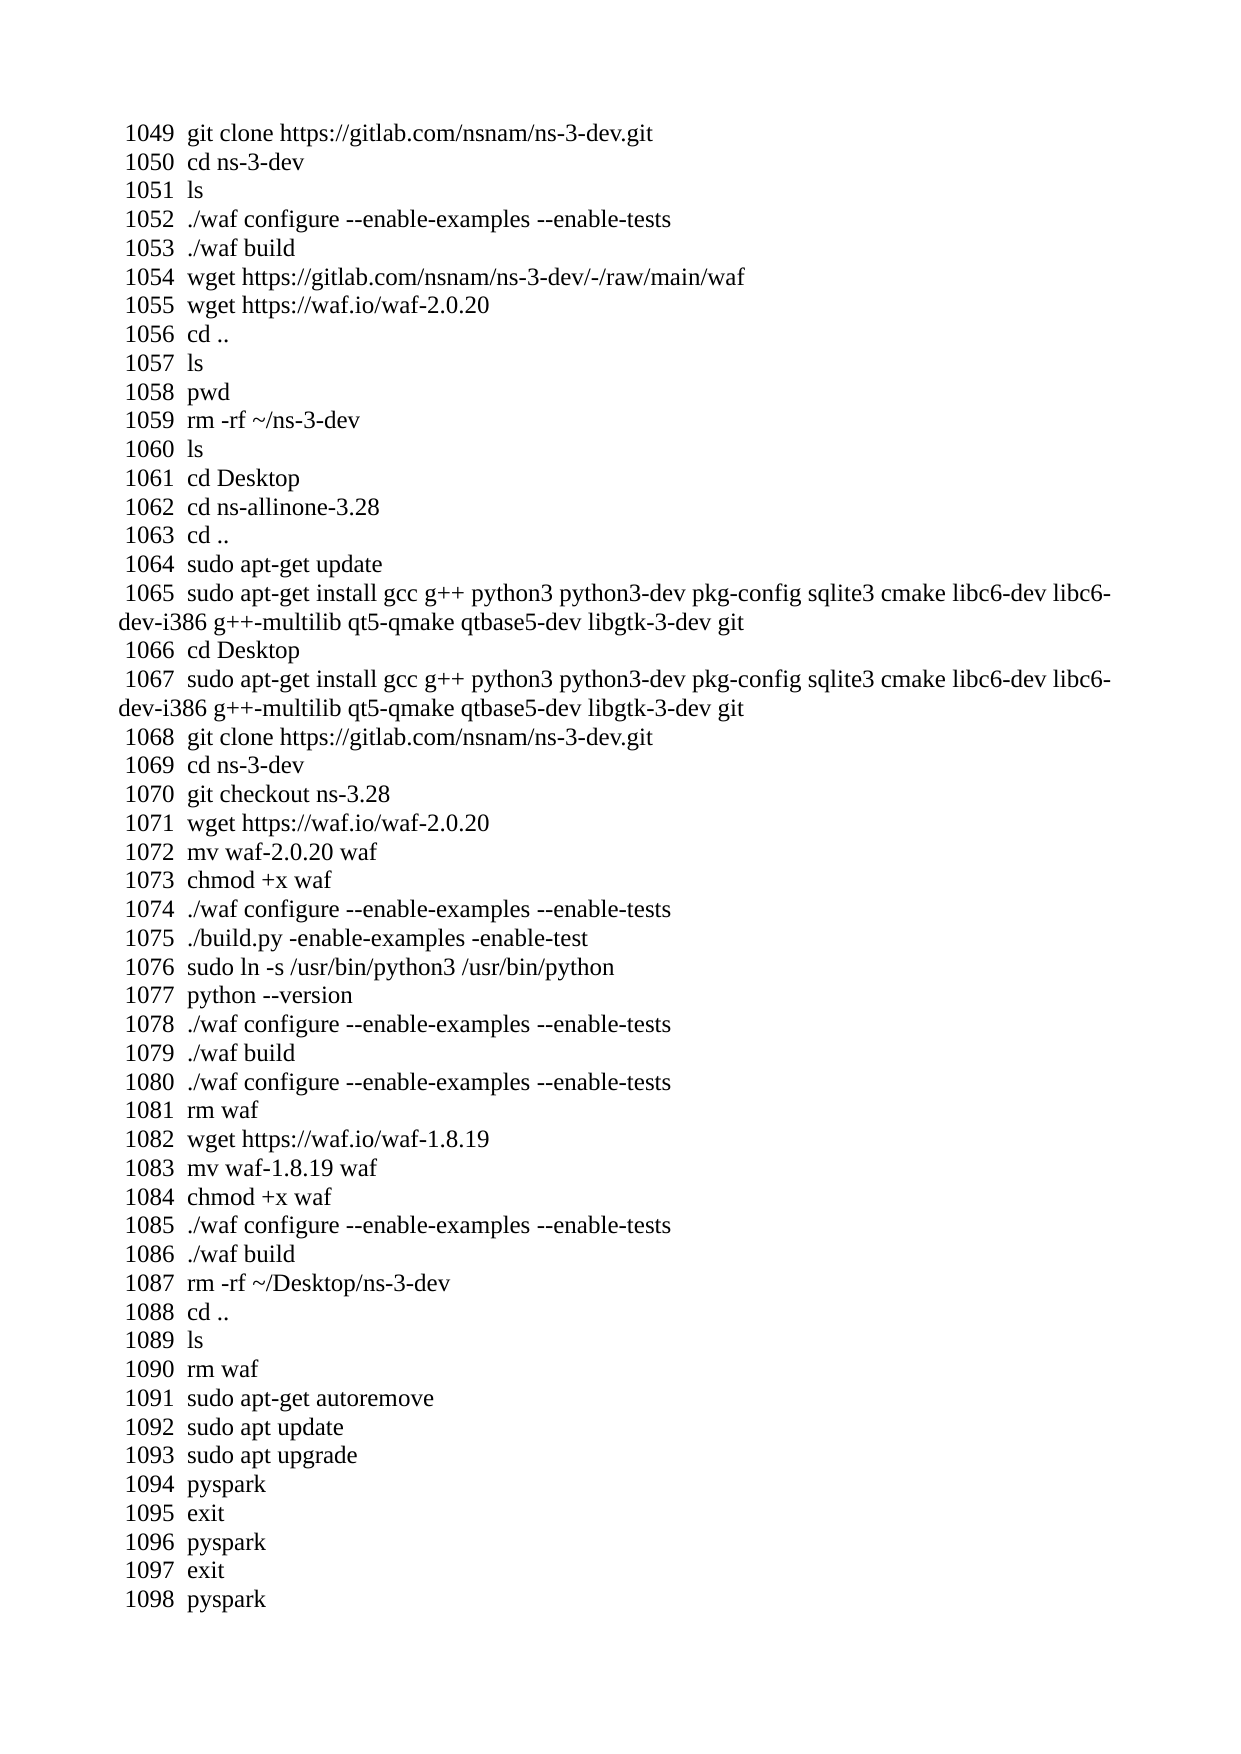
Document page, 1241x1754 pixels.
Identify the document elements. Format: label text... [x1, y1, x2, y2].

text 1053 ./waf build [118, 233, 1122, 262]
text 1074 ./waf configure --enable-examples --enable-tests [118, 894, 1122, 923]
text 1085 ./waf configure --enable-examples --enable-tests [118, 1211, 1122, 1239]
text 1062 cd ns-allinone-3.28 [118, 492, 1122, 521]
text 1052 ./waf configure --enable-examples --enable-tests [118, 204, 1122, 233]
text 1094 pyspark [118, 1469, 1122, 1498]
text 1080 ./waf configure --enable-examples --enable-tests [118, 1067, 1122, 1096]
text 1063 cd .. [118, 521, 1122, 549]
text 1086 ./waf build [118, 1239, 1122, 1268]
text 1056 cd .. [118, 319, 1122, 348]
text 1081 rm waf [118, 1096, 1122, 1124]
text 1049 git clone https://gitlab.com/nsnam/ns-3-dev.git [118, 118, 1122, 147]
text 1095 exit [118, 1498, 1122, 1527]
text 1097 exit [118, 1556, 1122, 1584]
text 1076 sudo ln -s /usr/bin/python3 /usr/bin/python [118, 952, 1122, 981]
text 1066 cd Desktop [118, 636, 1122, 664]
text 1067 sudo apt-get install gcc g++ python3 python3-dev pkg-config sqlite3 cmake libc6-dev libc6-dev-i386 g++-multilib qt5-qmake qtbase5-dev libgtk-3-dev git [118, 664, 1122, 722]
text 1064 sudo apt-get update [118, 549, 1122, 578]
text 1061 cd Desktop [118, 463, 1122, 492]
text 1070 git checkout ns-3.28 [118, 779, 1122, 808]
text 1060 ls [118, 434, 1122, 463]
text 1078 ./waf configure --enable-examples --enable-tests [118, 1009, 1122, 1038]
text 1084 chmod +x waf [118, 1182, 1122, 1211]
text 1050 cd ns-3-dev [118, 147, 1122, 176]
text 1059 rm -rf ~/ns-3-dev [118, 406, 1122, 434]
text 1068 git clone https://gitlab.com/nsnam/ns-3-dev.git [118, 722, 1122, 751]
text 1091 sudo apt-get autoremove [118, 1383, 1122, 1412]
text 1079 ./waf build [118, 1038, 1122, 1067]
text 1089 ls [118, 1326, 1122, 1354]
text 1069 cd ns-3-dev [118, 751, 1122, 779]
text 1073 chmod +x waf [118, 866, 1122, 894]
text 1051 ls [118, 176, 1122, 204]
text 1055 wget https://waf.io/waf-2.0.20 [118, 291, 1122, 319]
text 1057 ls [118, 348, 1122, 377]
text 1087 rm -rf ~/Desktop/ns-3-dev [118, 1268, 1122, 1297]
text 1071 wget https://waf.io/waf-2.0.20 [118, 808, 1122, 837]
text 1088 cd .. [118, 1297, 1122, 1326]
text 1054 wget https://gitlab.com/nsnam/ns-3-dev/-/raw/main/waf [118, 262, 1122, 291]
text 1083 mv waf-1.8.19 waf [118, 1153, 1122, 1182]
text 1096 pyspark [118, 1527, 1122, 1556]
text 1090 rm waf [118, 1354, 1122, 1383]
text 1077 python --version [118, 981, 1122, 1009]
text 1082 wget https://waf.io/waf-1.8.19 [118, 1124, 1122, 1153]
text 1058 pwd [118, 377, 1122, 406]
text 1075 ./build.py -enable-examples -enable-test [118, 923, 1122, 952]
text 1098 pyspark [118, 1584, 1122, 1613]
text 1065 sudo apt-get install gcc g++ python3 python3-dev pkg-config sqlite3 cmake libc6-dev libc6-dev-i386 g++-multilib qt5-qmake qtbase5-dev libgtk-3-dev git [118, 578, 1122, 636]
text 1072 mv waf-2.0.20 waf [118, 837, 1122, 866]
text 1093 sudo apt upgrade [118, 1441, 1122, 1469]
text 1092 sudo apt update [118, 1412, 1122, 1441]
